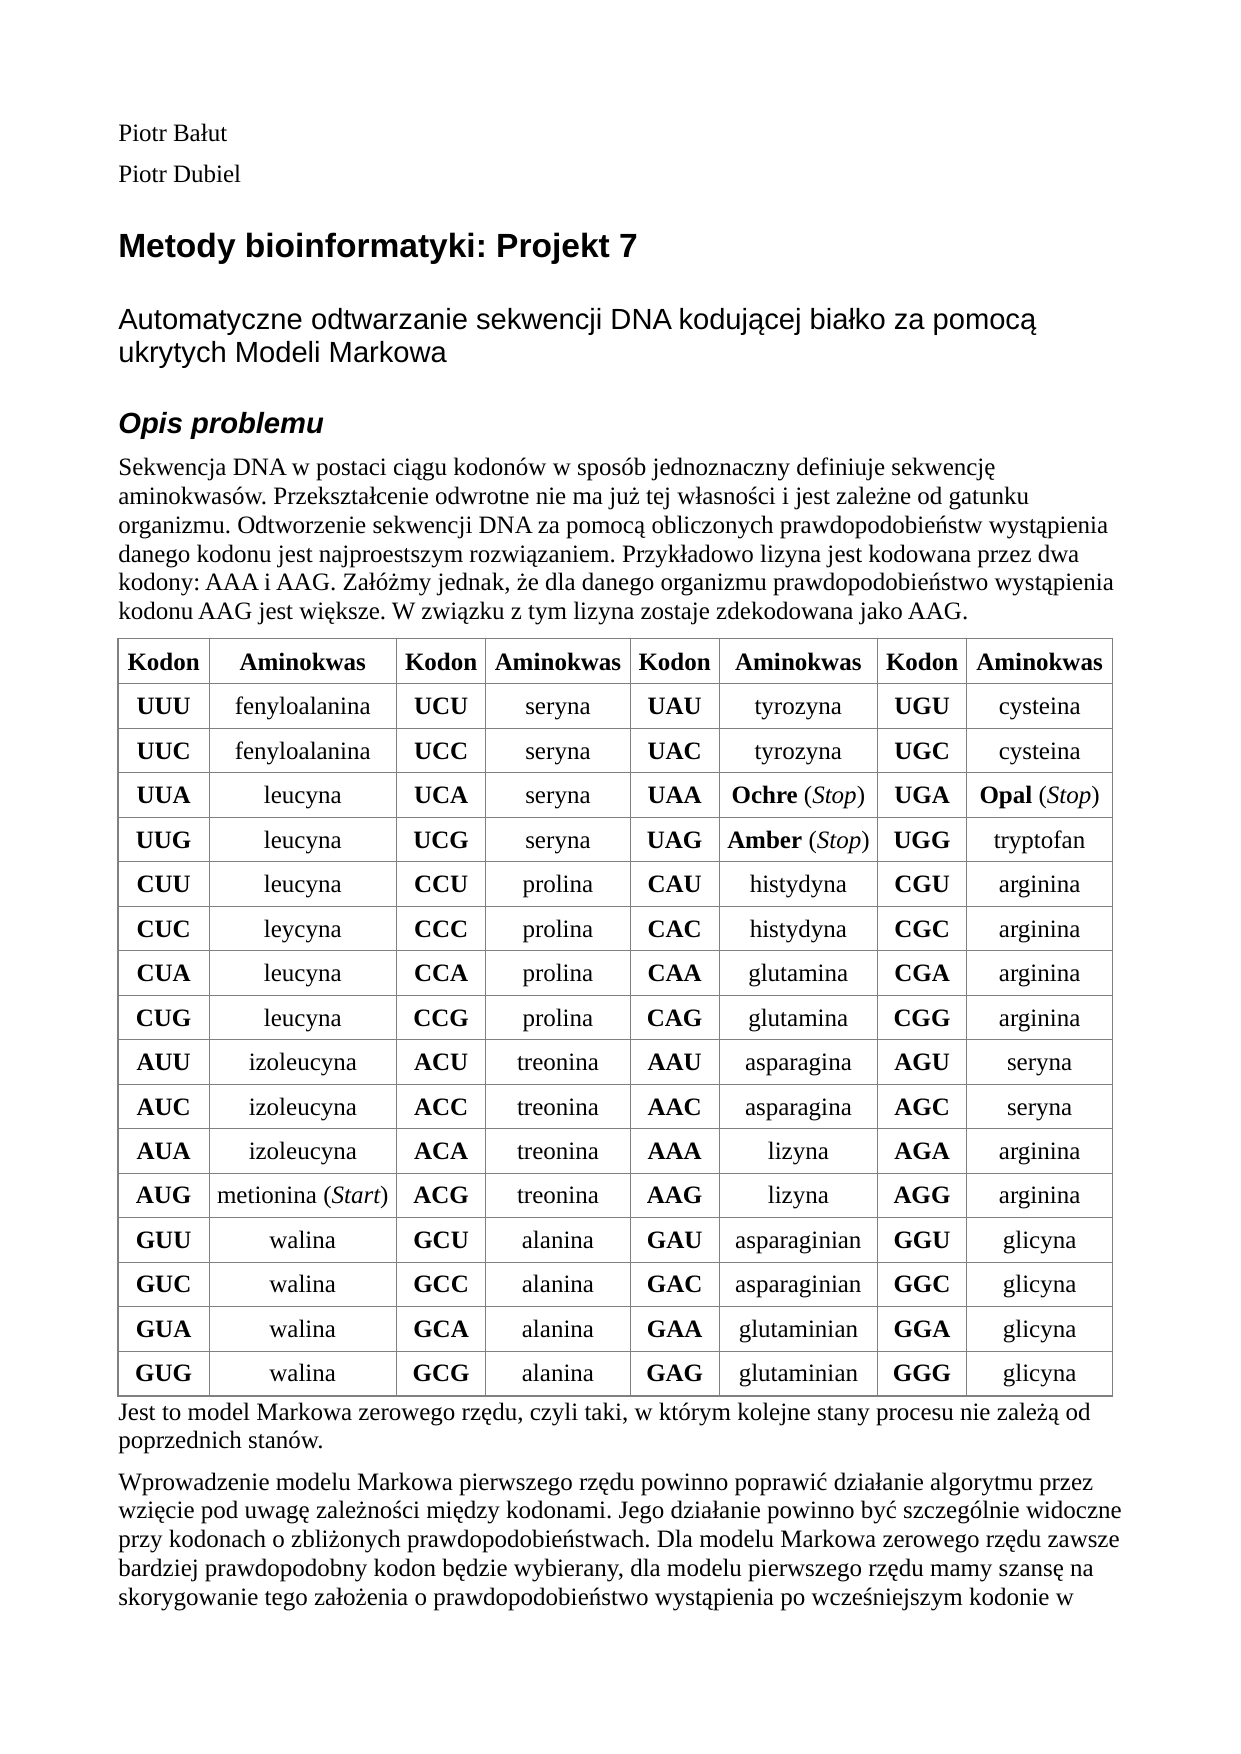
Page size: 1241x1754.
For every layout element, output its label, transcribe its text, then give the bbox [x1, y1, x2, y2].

table_cell glutaminian [720, 1307, 877, 1351]
table_cell GUG [119, 1352, 209, 1395]
table_cell treonina [486, 1174, 630, 1217]
table_cell UUG [119, 818, 209, 861]
table_cell UUU [119, 684, 209, 728]
table_cell treonina [486, 1129, 630, 1173]
table_cell UUA [119, 773, 209, 817]
table_cell AAU [631, 1040, 719, 1084]
table_cell CCG [397, 996, 485, 1039]
table_cell glicyna [967, 1218, 1112, 1262]
table_cell AAC [631, 1085, 719, 1128]
table_cell fenyloalanina [210, 729, 396, 772]
table_cell tryptofan [967, 818, 1112, 861]
table_cell AUC [119, 1085, 209, 1128]
table_cell AGU [878, 1040, 966, 1084]
table_cell alanina [486, 1263, 630, 1306]
table_cell AUU [119, 1040, 209, 1084]
table_header Aminokwas [967, 639, 1112, 683]
table_cell izoleucyna [210, 1129, 396, 1173]
table_cell seryna [486, 729, 630, 772]
table_cell AUG [119, 1174, 209, 1217]
table_cell GAA [631, 1307, 719, 1351]
text Jest to model Markowa zerowego rzędu, czyli taki, w którym kolejne stany procesu nie zależą od poprzednich stanów. [118, 1397, 1122, 1454]
table_cell glicyna [967, 1307, 1112, 1351]
table_header Aminokwas [210, 639, 396, 683]
table_cell GUA [119, 1307, 209, 1351]
table_cell ACA [397, 1129, 485, 1173]
table_cell izoleucyna [210, 1085, 396, 1128]
table_cell CCA [397, 951, 485, 995]
table_cell UAU [631, 684, 719, 728]
table_cell walina [210, 1263, 396, 1306]
table_cell CAU [631, 862, 719, 906]
table_cell seryna [486, 818, 630, 861]
table_cell leucyna [210, 862, 396, 906]
table_cell AGG [878, 1174, 966, 1217]
table_header Kodon [119, 639, 209, 683]
table_cell UGU [878, 684, 966, 728]
table_cell CUU [119, 862, 209, 906]
table_cell glutaminian [720, 1352, 877, 1395]
table_cell asparaginian [720, 1263, 877, 1306]
table_cell leycyna [210, 907, 396, 950]
subtitle Metody bioinformatyki: Projekt 7 [118, 226, 1122, 264]
text Piotr Dubiel [118, 159, 1122, 188]
table_cell walina [210, 1352, 396, 1395]
table_cell GCA [397, 1307, 485, 1351]
table_cell ACU [397, 1040, 485, 1084]
table_header Kodon [397, 639, 485, 683]
table_cell ACC [397, 1085, 485, 1128]
table_cell asparaginian [720, 1218, 877, 1262]
table_cell CAG [631, 996, 719, 1039]
table_cell Ochre (Stop) [720, 773, 877, 817]
table_cell CUC [119, 907, 209, 950]
table_cell UAC [631, 729, 719, 772]
table_cell CCC [397, 907, 485, 950]
text Piotr Bałut [118, 118, 1122, 147]
table_cell GGG [878, 1352, 966, 1395]
table_header Aminokwas [486, 639, 630, 683]
table_cell izoleucyna [210, 1040, 396, 1084]
table_cell glutamina [720, 951, 877, 995]
table_cell lizyna [720, 1129, 877, 1173]
table_header Kodon [631, 639, 719, 683]
table_cell GUC [119, 1263, 209, 1306]
table_cell ACG [397, 1174, 485, 1217]
table_cell AGA [878, 1129, 966, 1173]
table_cell CUA [119, 951, 209, 995]
table_cell leucyna [210, 818, 396, 861]
table_cell CGA [878, 951, 966, 995]
table_cell arginina [967, 996, 1112, 1039]
table_cell UCC [397, 729, 485, 772]
table_header Kodon [878, 639, 966, 683]
table_cell prolina [486, 862, 630, 906]
text Wprowadzenie modelu Markowa pierwszego rzędu powinno poprawić działanie algorytmu przez wzięcie pod uwagę zależności między kodonami. Jego działanie powinno być szczególnie widoczne przy kodonach o zbliżonych prawdopodobieństwach. Dla modelu Markowa zerowego rzędu zawsze bardziej prawdopodobny kodon będzie wybierany, dla modelu pierwszego rzędu mamy szansę na skorygowanie tego założenia o prawdopodobieństwo wystąpienia po wcześniejszym kodonie w [118, 1467, 1122, 1610]
table_cell alanina [486, 1307, 630, 1351]
table_cell Amber (Stop) [720, 818, 877, 861]
table_cell AUA [119, 1129, 209, 1173]
table_cell histydyna [720, 862, 877, 906]
table_cell metionina (Start) [210, 1174, 396, 1217]
table_cell treonina [486, 1040, 630, 1084]
table_cell UGG [878, 818, 966, 861]
text Sekwencja DNA w postaci ciągu kodonów w sposób jednoznaczny definiuje sekwencję aminokwasów. Przekształcenie odwrotne nie ma już tej własności i jest zależne od gatunku organizmu. Odtworzenie sekwencji DNA za pomocą obliczonych prawdopodobieństw wystąpienia danego kodonu jest najproestszym rozwiązaniem. Przykładowo lizyna jest kodowana przez dwa kodony: AAA i AAG. Załóżmy jednak, że dla danego organizmu prawdopodobieństwo wystąpienia kodonu AAG jest większe. W związku z tym lizyna zostaje zdekodowana jako AAG. [118, 452, 1122, 625]
table_cell GCC [397, 1263, 485, 1306]
table_cell glicyna [967, 1352, 1112, 1395]
table_cell asparagina [720, 1040, 877, 1084]
table_cell GGC [878, 1263, 966, 1306]
table_cell AAG [631, 1174, 719, 1217]
table_cell lizyna [720, 1174, 877, 1217]
table_cell fenyloalanina [210, 684, 396, 728]
table_cell glutamina [720, 996, 877, 1039]
table_cell GCU [397, 1218, 485, 1262]
table_cell leucyna [210, 951, 396, 995]
table_cell GAU [631, 1218, 719, 1262]
table_cell CAC [631, 907, 719, 950]
table_cell seryna [967, 1040, 1112, 1084]
table_cell GUU [119, 1218, 209, 1262]
table_cell leucyna [210, 773, 396, 817]
table_cell arginina [967, 907, 1112, 950]
table_cell leucyna [210, 996, 396, 1039]
table_cell treonina [486, 1085, 630, 1128]
subtitle Opis problemu [118, 406, 1122, 440]
table_cell prolina [486, 907, 630, 950]
table_cell alanina [486, 1218, 630, 1262]
table_cell CCU [397, 862, 485, 906]
table_cell GAC [631, 1263, 719, 1306]
table_cell GGA [878, 1307, 966, 1351]
table_cell CGC [878, 907, 966, 950]
table_cell seryna [967, 1085, 1112, 1128]
table_cell arginina [967, 1174, 1112, 1217]
table_cell GCG [397, 1352, 485, 1395]
table_cell AAA [631, 1129, 719, 1173]
table_cell UUC [119, 729, 209, 772]
table_cell prolina [486, 951, 630, 995]
table_cell GGU [878, 1218, 966, 1262]
table_header Aminokwas [720, 639, 877, 683]
table_cell UAA [631, 773, 719, 817]
table_cell walina [210, 1218, 396, 1262]
table_cell arginina [967, 951, 1112, 995]
table_cell AGC [878, 1085, 966, 1128]
table_cell UCA [397, 773, 485, 817]
table_cell UAG [631, 818, 719, 861]
table_cell cysteina [967, 729, 1112, 772]
table_cell tyrozyna [720, 684, 877, 728]
table_cell seryna [486, 773, 630, 817]
table_cell seryna [486, 684, 630, 728]
table_cell UCG [397, 818, 485, 861]
table_cell walina [210, 1307, 396, 1351]
table_cell CGG [878, 996, 966, 1039]
table_cell UCU [397, 684, 485, 728]
table_cell CAA [631, 951, 719, 995]
table_cell histydyna [720, 907, 877, 950]
table_cell Opal (Stop) [967, 773, 1112, 817]
table_cell CGU [878, 862, 966, 906]
table_cell glicyna [967, 1263, 1112, 1306]
table_cell prolina [486, 996, 630, 1039]
table_cell arginina [967, 862, 1112, 906]
table_cell cysteina [967, 684, 1112, 728]
table_cell UGA [878, 773, 966, 817]
table_cell asparagina [720, 1085, 877, 1128]
table_cell CUG [119, 996, 209, 1039]
table_cell UGC [878, 729, 966, 772]
subtitle Automatyczne odtwarzanie sekwencji DNA kodującej białko za pomocą ukrytych Modeli Markowa [118, 302, 1122, 369]
table_cell arginina [967, 1129, 1112, 1173]
table_cell GAG [631, 1352, 719, 1395]
table_cell tyrozyna [720, 729, 877, 772]
table_cell alanina [486, 1352, 630, 1395]
